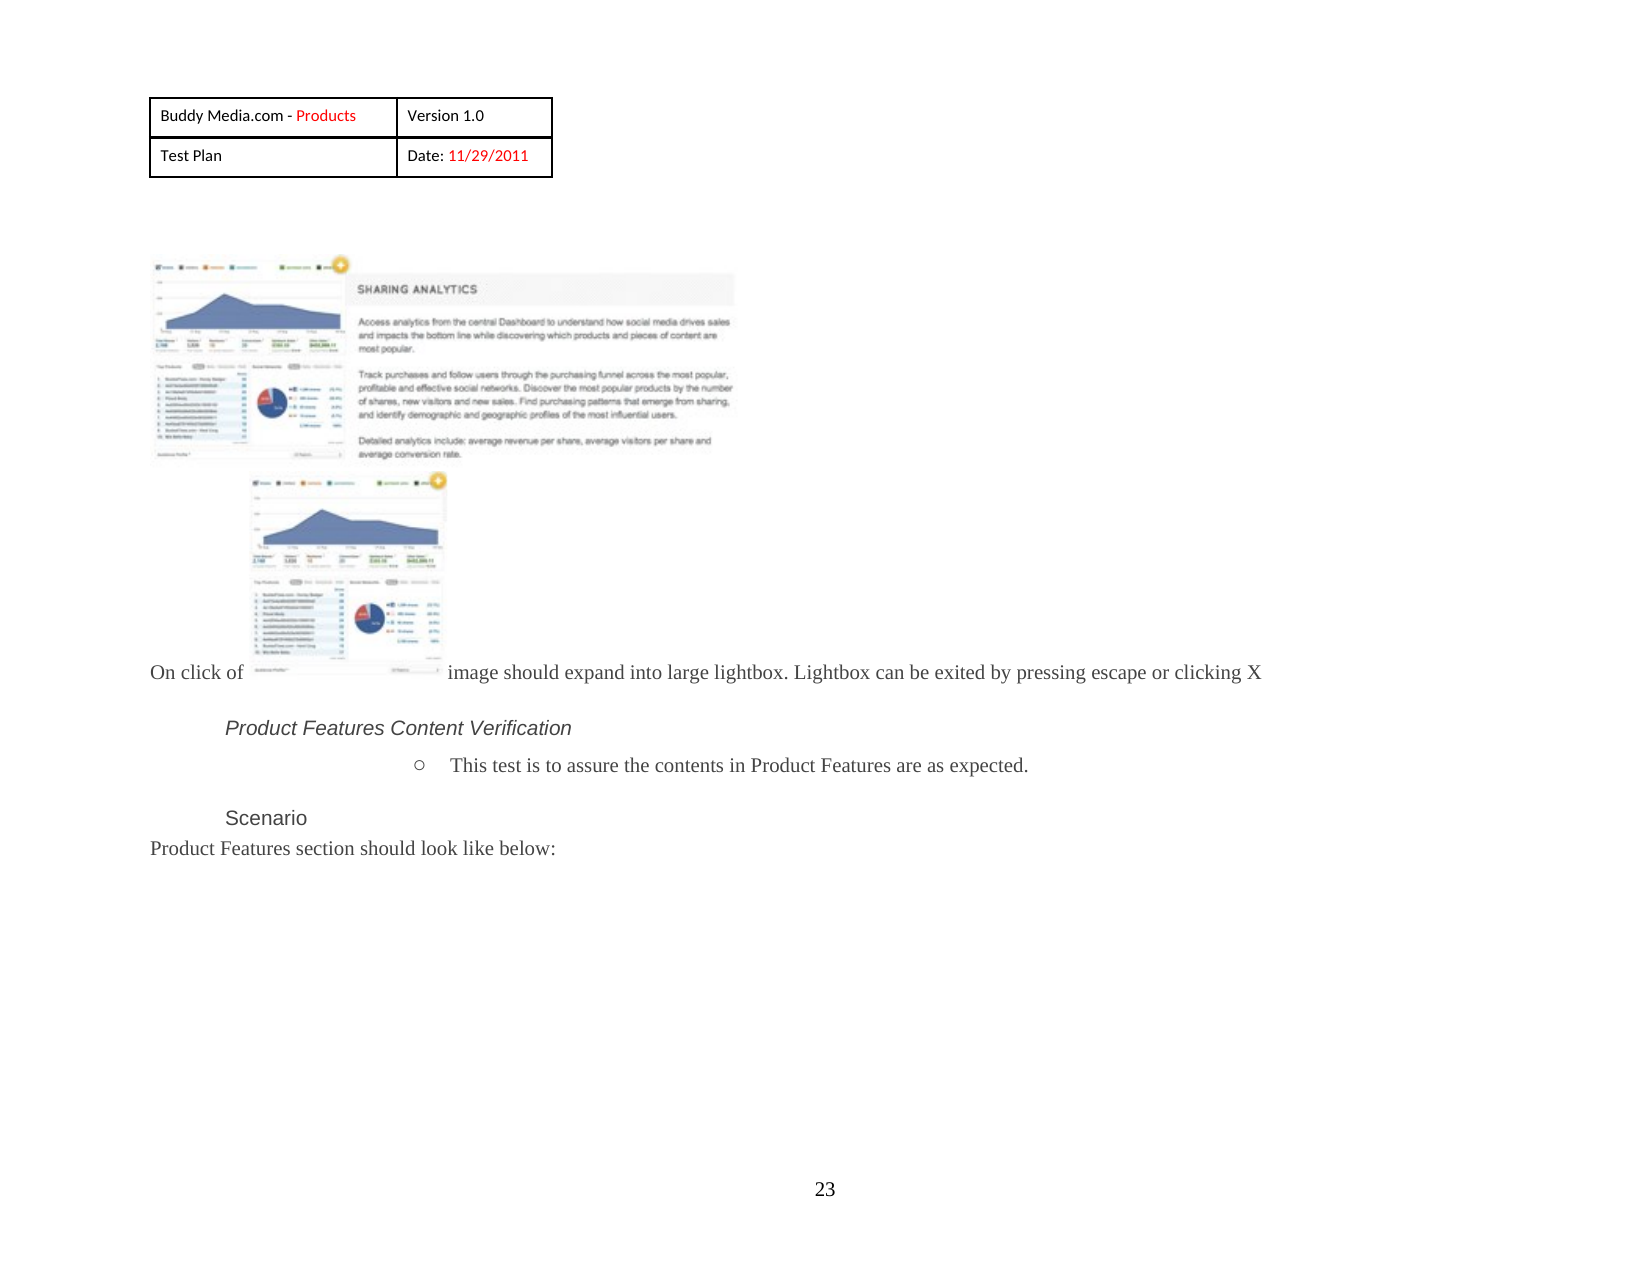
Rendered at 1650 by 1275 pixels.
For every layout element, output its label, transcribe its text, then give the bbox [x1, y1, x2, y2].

text Product Features section should look like below: [150, 837, 1500, 860]
text On click of image should expand into large lightbox. Lightbox can be exited by pressing escape or clicking X [150, 472, 1500, 684]
picture [150, 254, 755, 469]
subtitle Product Features Content Verification [225, 717, 1500, 740]
picture [248, 471, 448, 680]
list This test is to assure the contents in Product Features are as expected. [412, 752, 1500, 777]
subtitle Scenario [225, 806, 1500, 829]
